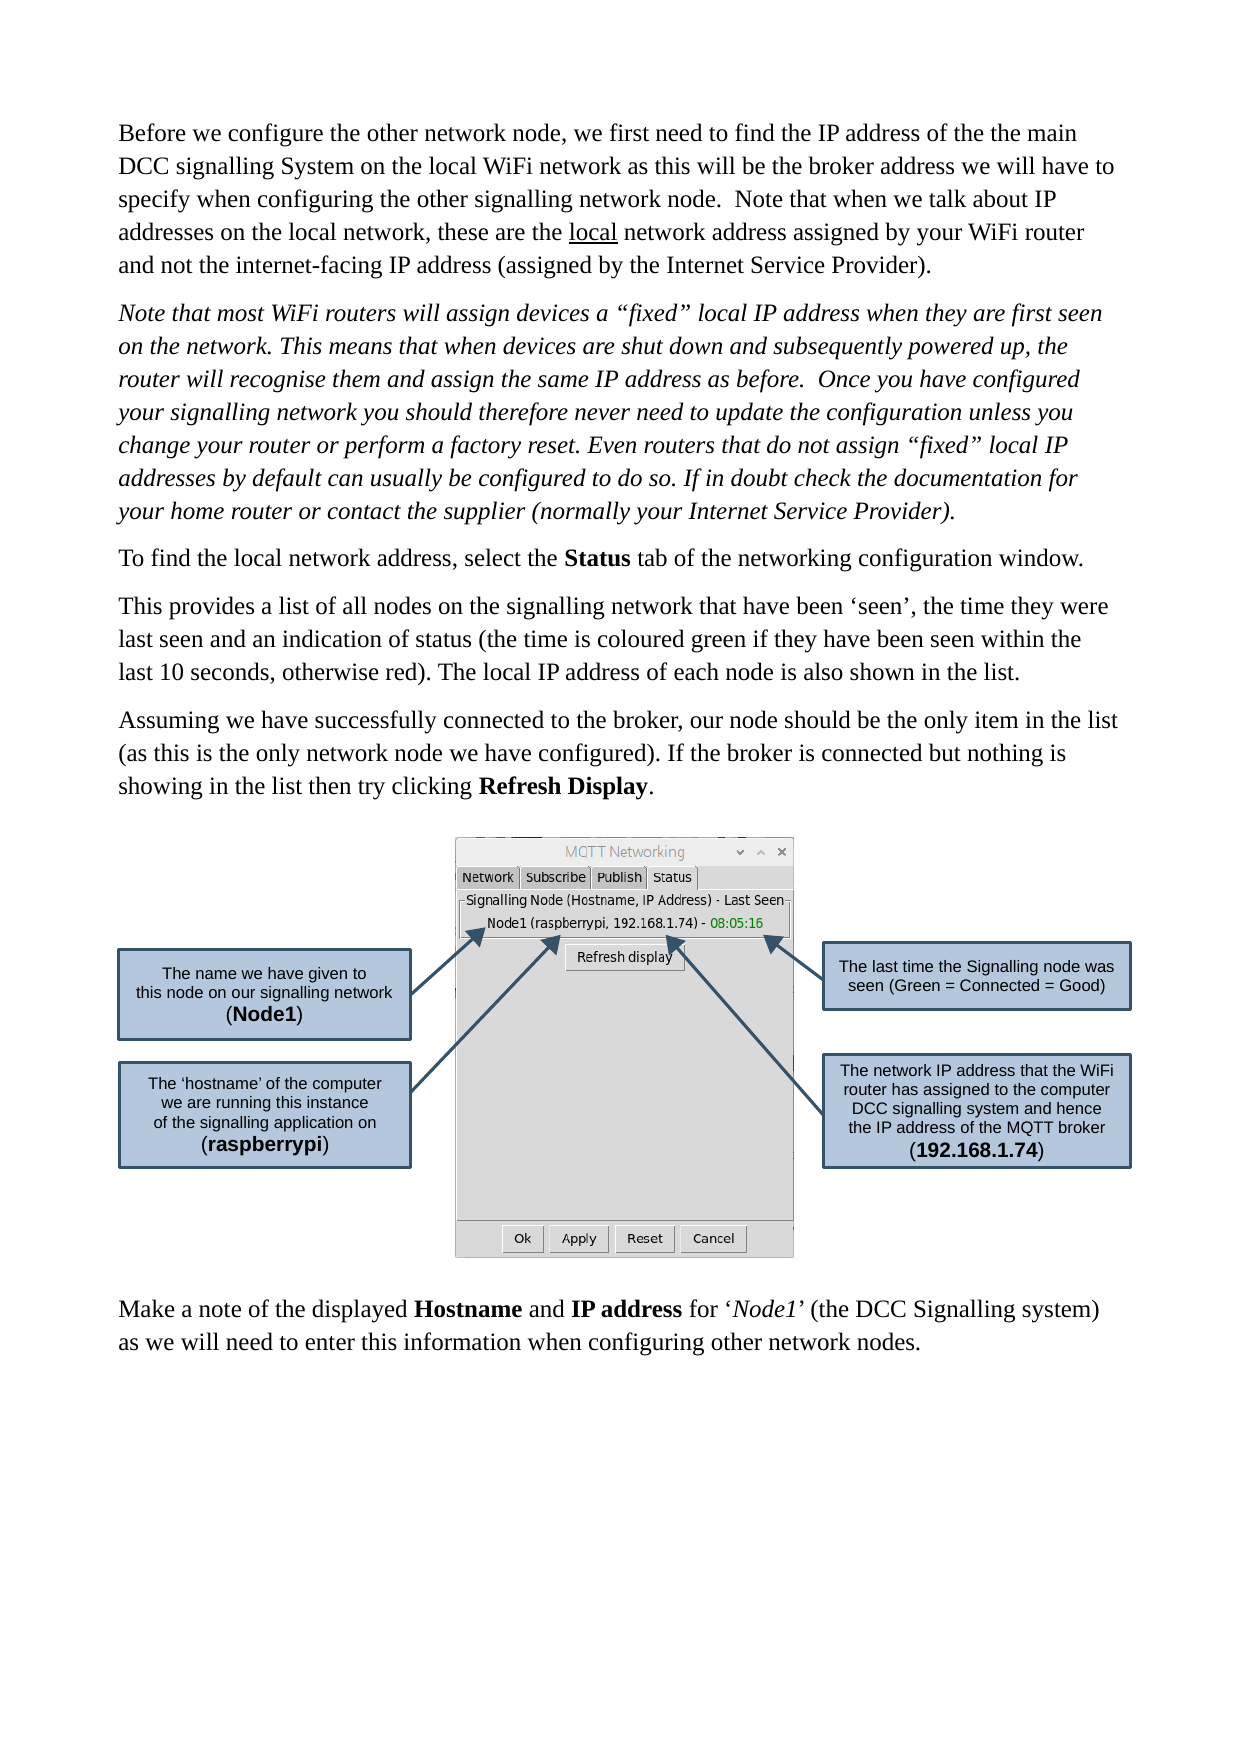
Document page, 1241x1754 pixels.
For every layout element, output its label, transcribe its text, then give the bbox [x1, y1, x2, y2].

text To find the local network address, select the Status tab of the networking configuration window. [118, 543, 1122, 572]
text Make a note of the displayed Hostname and IP address for ‘Node1’ (the DCC Signalling system) as we will need to enter this information when configuring other network nodes. [118, 1294, 1122, 1356]
picture [455, 837, 794, 1258]
text Note that most WiFi routers will assign devices a “fixed” local IP address when they are first seen on the network. This means that when devices are shut down and subsequently powered up, the router will recognise them and assign the same IP address as before. Once you have configured your signalling network you should therefore never need to update the configuration unless you change your router or perform a factory reset. Even routers that do not assign “fixed” local IP addresses by default can usually be configured to do so. If in doubt check the documentation for your home router or contact the supplier (normally your Internet Service Provider). [118, 298, 1122, 525]
text This provides a list of all nodes on the signalling network that have been ‘seen’, the time they were last seen and an indication of status (the time is coloured green if they have been seen within the last 10 seconds, otherwise red). The local IP address of each node is also shown in the list. [118, 591, 1122, 686]
text Assuming we have successfully connected to the broker, our node should be the only item in the list (as this is the only network node we have configured). If the broker is connected but nothing is showing in the list then try clicking Refresh Display. [118, 705, 1122, 799]
text Before we configure the other network node, we first need to find the IP address of the the main DCC signalling System on the local WiFi network as this will be the broker address we will have to specify when configuring the other signalling network node. Note that when we talk about IP addresses on the local network, these are the local network address assigned by your WiFi router and not the internet-facing IP address (assigned by the Internet Service Provider). [118, 118, 1122, 279]
